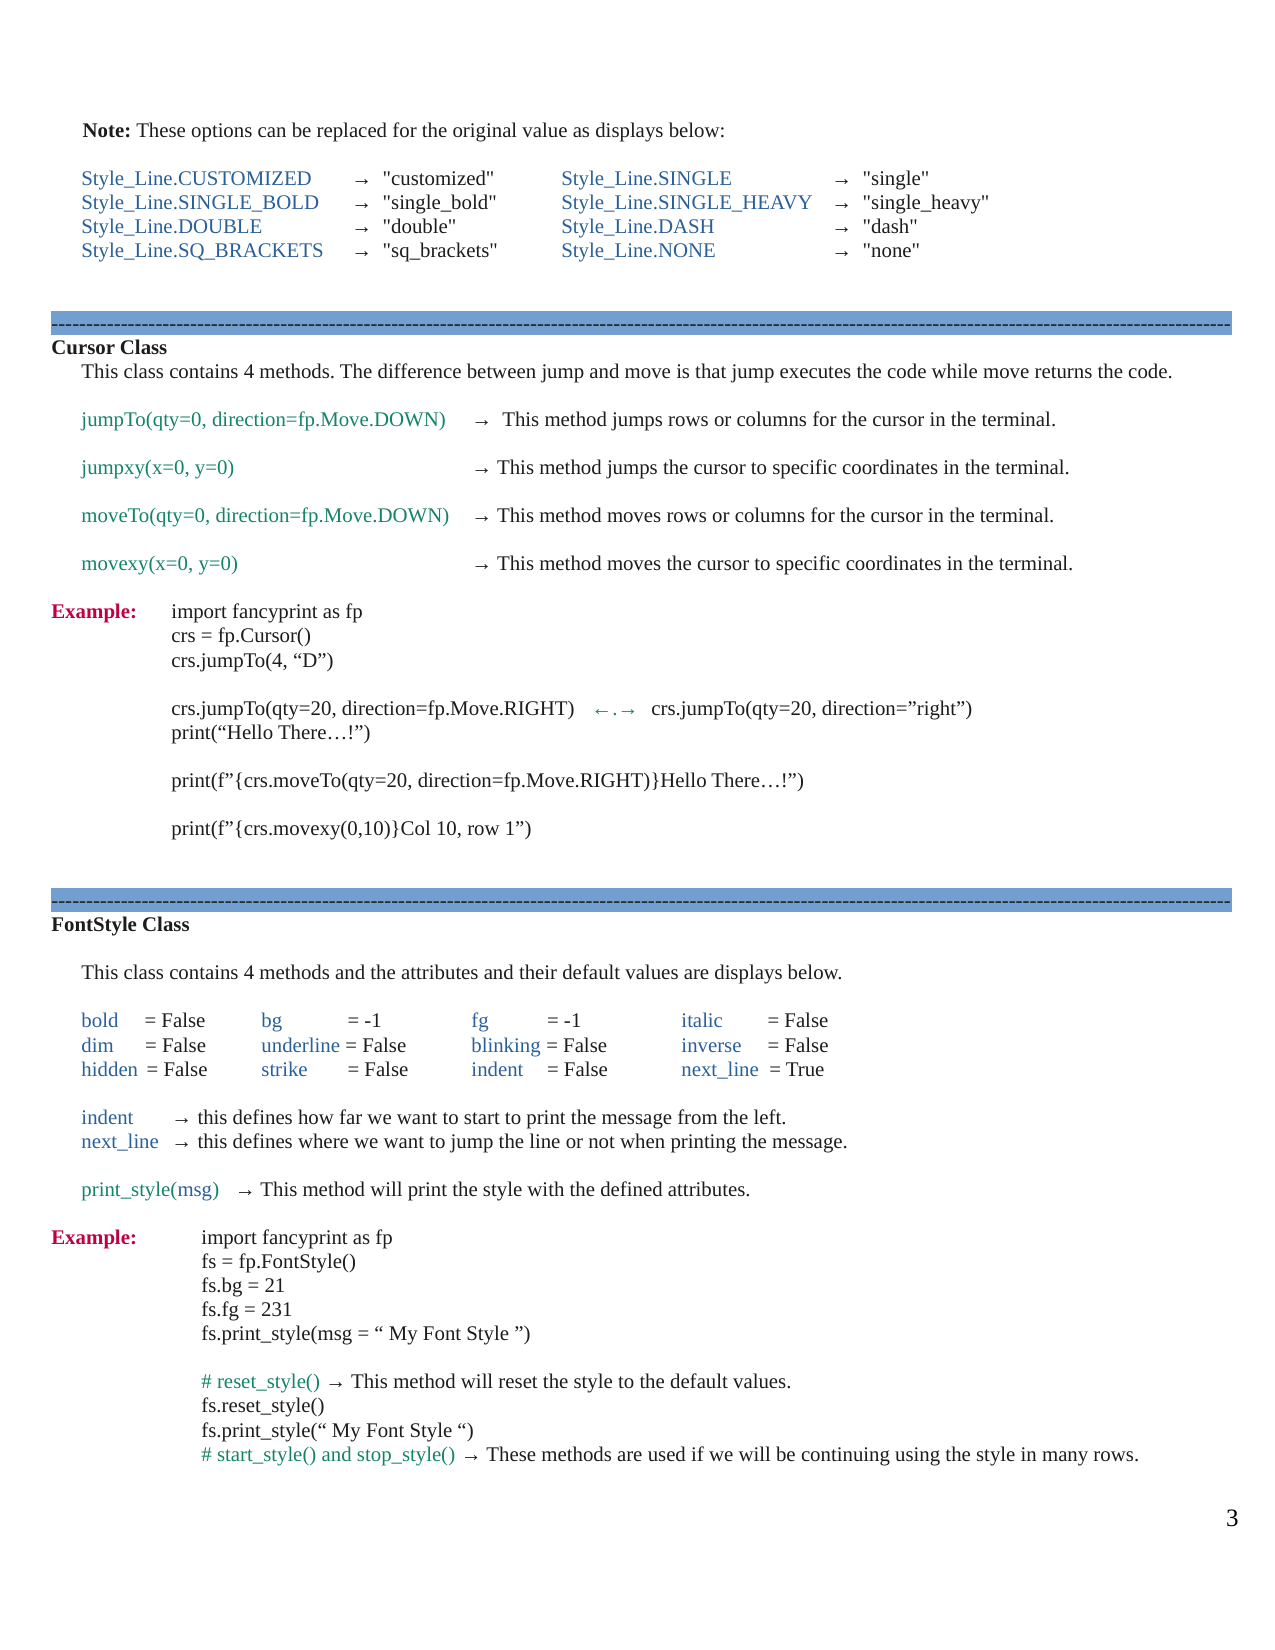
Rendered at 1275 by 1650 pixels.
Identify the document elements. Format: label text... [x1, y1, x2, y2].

text print(f”{crs.moveTo(qty=20, direction=fp.Move.RIGHT)}Hello There…!”) [51, 768, 1238, 792]
text Example: import fancyprint as fp [51, 1225, 1238, 1249]
text bold = False bg = -1 fg = -1 italic = False [51, 1008, 1238, 1032]
text # start_style() and stop_style() → These methods are used if we will be continuing using the style in many rows. [51, 1442, 1238, 1466]
text print(f”{crs.movexy(0,10)}Col 10, row 1”) [51, 816, 1238, 840]
text crs = fp.Cursor() [51, 623, 1238, 647]
text Style_Line.CUSTOMIZED → "customized" Style_Line.SINGLE → "single" [51, 166, 1238, 190]
text Style_Line.SINGLE_BOLD → "single_bold" Style_Line.SINGLE_HEAVY → "single_heavy" [51, 190, 1238, 214]
text jumpTo(qty=0, direction=fp.Move.DOWN) → This method jumps rows or columns for the cursor in the terminal. [51, 407, 1238, 431]
text indent → this defines how far we want to start to print the message from the left. [51, 1105, 1238, 1129]
text -------------------------------------------------------------------------------------------------------------------------------------------------------------------------- [51, 311, 1238, 335]
text print(“Hello There…!”) [51, 720, 1238, 744]
text dim = False underline = False blinking = False inverse = False [51, 1032, 1238, 1057]
text fs.reset_style() [51, 1393, 1238, 1417]
text movexy(x=0, y=0) → This method moves the cursor to specific coordinates in the terminal. [51, 551, 1238, 575]
text Cursor Class [51, 335, 1238, 359]
text Style_Line.DOUBLE → "double" Style_Line.DASH → "dash" [51, 214, 1238, 238]
text crs.jumpTo(4, “D”) [51, 647, 1238, 672]
text jumpxy(x=0, y=0) → This method jumps the cursor to specific coordinates in the terminal. [51, 455, 1238, 479]
text -------------------------------------------------------------------------------------------------------------------------------------------------------------------------- [51, 888, 1238, 912]
text next_line → this defines where we want to jump the line or not when printing the message. [51, 1129, 1238, 1153]
text This class contains 4 methods. The difference between jump and move is that jump executes the code while move returns the code. [51, 359, 1238, 383]
text moveTo(qty=0, direction=fp.Move.DOWN) → This method moves rows or columns for the cursor in the terminal. [51, 503, 1238, 527]
text hidden = False strike = False indent = False next_line = True [51, 1057, 1238, 1081]
text fs.print_style(msg = “ My Font Style ”) [51, 1321, 1238, 1345]
text print_style(msg) → This method will print the style with the defined attributes. [51, 1177, 1238, 1201]
text Note: These options can be replaced for the original value as displays below: [51, 118, 1238, 142]
text fs.bg = 21 [51, 1273, 1238, 1297]
text # reset_style() → This method will reset the style to the default values. [51, 1369, 1238, 1393]
text fs.fg = 231 [51, 1297, 1238, 1321]
text Style_Line.SQ_BRACKETS → "sq_brackets" Style_Line.NONE → "none" [51, 238, 1238, 262]
text This class contains 4 methods and the attributes and their default values are displays below. [51, 960, 1238, 984]
text Example: import fancyprint as fp [51, 599, 1238, 623]
text fs.print_style(“ My Font Style “) [51, 1417, 1238, 1442]
text FontStyle Class [51, 912, 1238, 936]
text crs.jumpTo(qty=20, direction=fp.Move.RIGHT) ←.→ crs.jumpTo(qty=20, direction=”right”) [51, 696, 1238, 720]
text fs = fp.FontStyle() [51, 1249, 1238, 1273]
